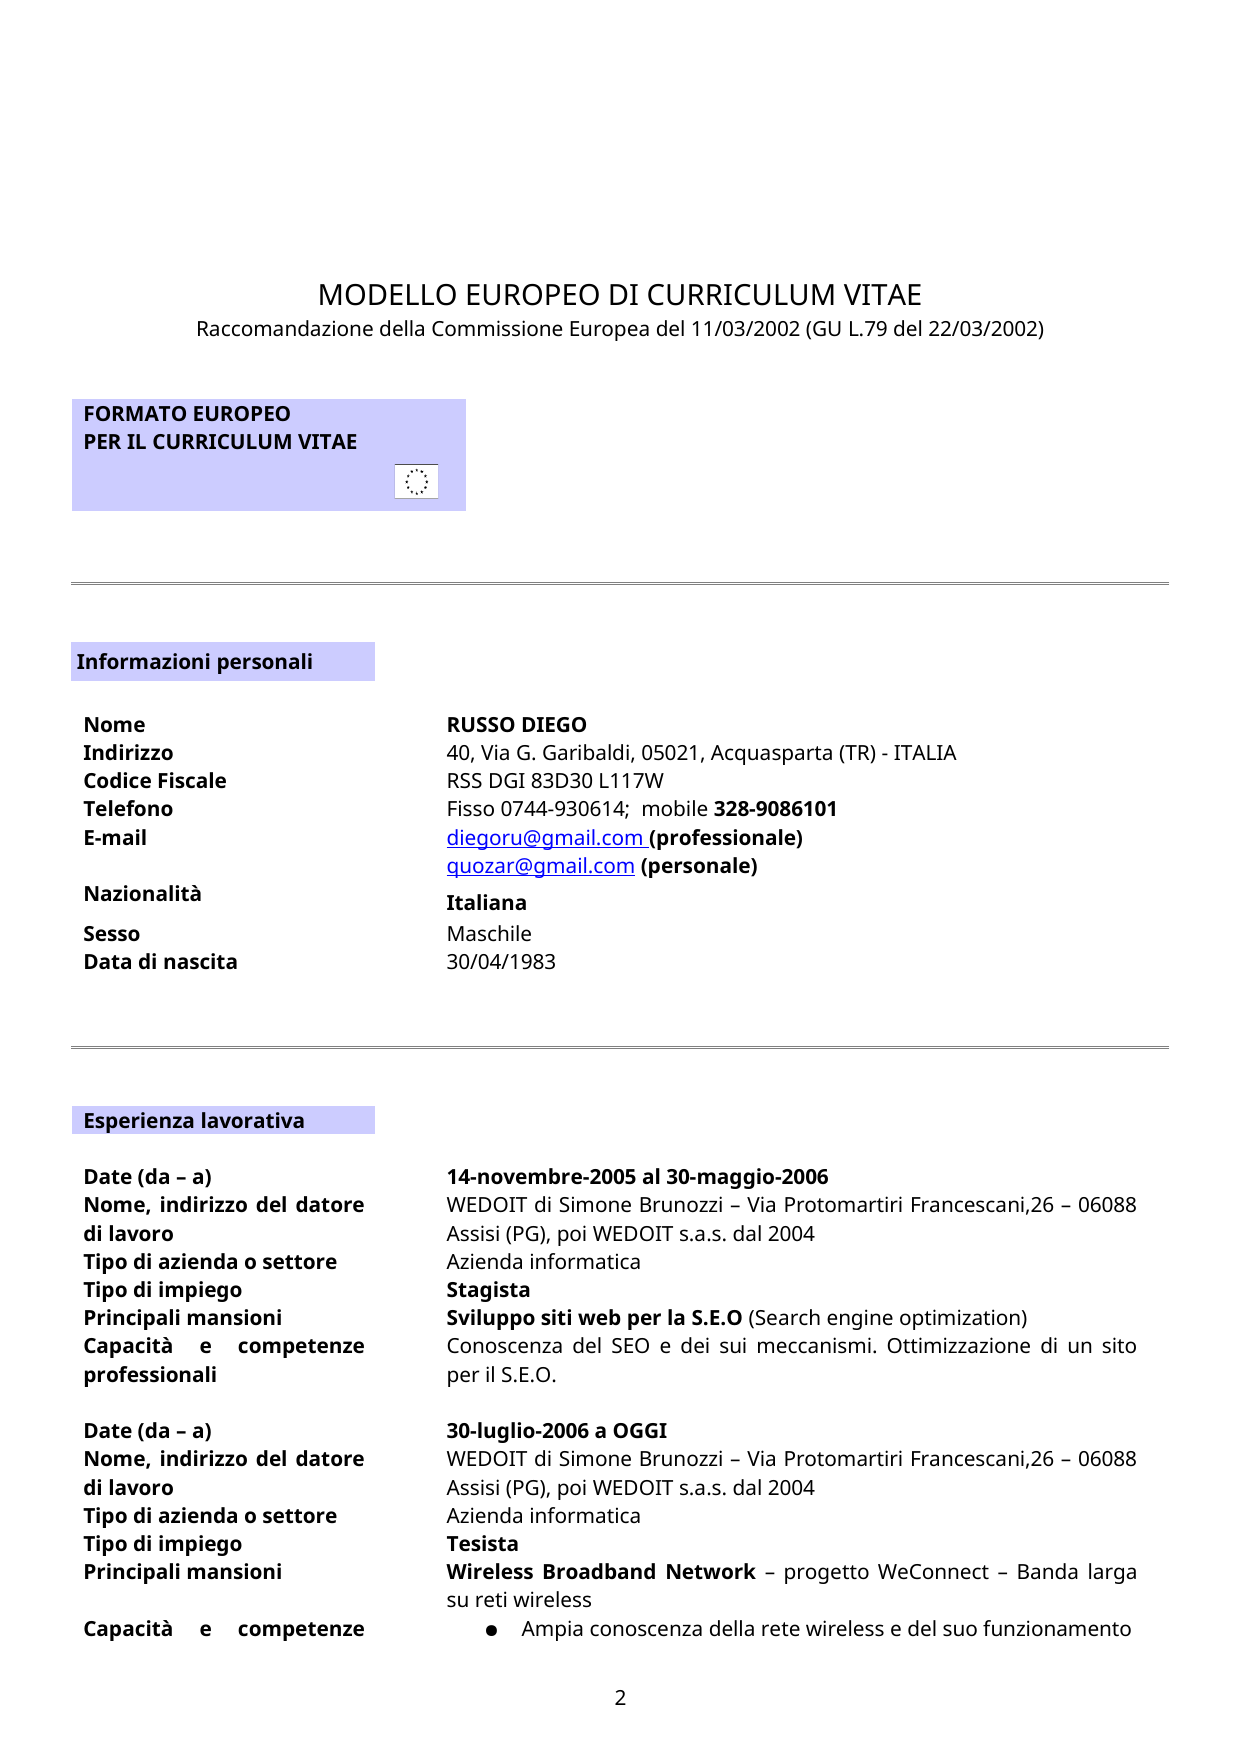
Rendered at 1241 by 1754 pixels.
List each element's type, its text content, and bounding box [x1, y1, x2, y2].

table_header RUSSO DIEGO [435, 710, 1149, 738]
table_cell [376, 1501, 435, 1529]
table_cell [376, 1558, 435, 1614]
table_cell Conoscenza del SEO e dei sui meccanismi. Ottimizzazione di un sito per il S.E.O. [435, 1332, 1149, 1388]
table_cell [376, 823, 435, 879]
table_cell Azienda informatica [435, 1501, 1149, 1529]
table_cell 30/04/1983 [435, 947, 1149, 975]
table_cell [376, 1190, 435, 1247]
table_cell [376, 1303, 435, 1332]
table_cell 40, Via G. Garibaldi, 05021, Acquasparta (TR) - ITALIA [435, 738, 1149, 766]
table_cell Tesista [435, 1529, 1149, 1557]
table_header [376, 710, 435, 738]
table_cell Sesso [72, 919, 376, 947]
table_header Informazioni personali [71, 642, 375, 681]
table_cell WEDOIT di Simone Brunozzi – Via Protomartiri Francescani,26 – 06088 Assisi (PG), poi WEDOIT s.a.s. dal 2004 [435, 1190, 1149, 1247]
table_cell [376, 766, 435, 794]
table_cell Nome, indirizzo del datore di lavoro [72, 1445, 376, 1501]
table_cell Tipo di azienda o settore [72, 1501, 376, 1529]
table_cell Principali mansioni [72, 1303, 376, 1332]
table_cell Ampia conoscenza della rete wireless e del suo funzionamento Buona conoscenza della normativa che regola il Wi-Fi Ottima conoscenza del sistema RouterOS (www.mikrotik.com) Conoscenza del protocollo AAA e del server FreeRADIUS [435, 1614, 1149, 1642]
table_cell Tipo di azienda o settore [72, 1247, 376, 1275]
table_cell [376, 1332, 435, 1388]
table_cell Maschile [435, 919, 1149, 947]
table_cell Azienda informatica [435, 1247, 1149, 1275]
table_cell diegoru@gmail.com (professionale) quozar@gmail.com (personale) [435, 823, 1149, 879]
table_cell Italiana [435, 879, 1149, 919]
table_cell Telefono [72, 794, 376, 823]
table_cell Fisso 0744-930614; mobile 328-9086101 [435, 794, 1149, 823]
table_cell [376, 794, 435, 823]
table_cell Stagista [435, 1275, 1149, 1303]
table_cell Wireless Broadband Network – progetto WeConnect – Banda larga su reti wireless [435, 1558, 1149, 1614]
table_cell [376, 919, 435, 947]
table_cell [376, 1247, 435, 1275]
table_cell Principali mansioni [72, 1558, 376, 1614]
table_header FORMATO EUROPEO PER IL CURRICULUM VITAE [72, 399, 466, 511]
picture [394, 464, 439, 499]
table_cell [376, 947, 435, 975]
table_cell E-mail [72, 823, 376, 879]
table_cell [376, 1445, 435, 1501]
table_cell Nazionalità [72, 879, 376, 919]
table_header Esperienza lavorativa [72, 1106, 375, 1134]
table_cell Data di nascita [72, 947, 376, 975]
table_cell [376, 1529, 435, 1557]
table_cell [376, 738, 435, 766]
table_cell [376, 1275, 435, 1303]
table_header 30-luglio-2006 a OGGI [435, 1416, 1149, 1444]
table_header [376, 1416, 435, 1444]
table_cell Tipo di impiego [72, 1529, 376, 1557]
table_header Nome [72, 710, 376, 738]
table_cell [376, 879, 435, 919]
table_cell Indirizzo [72, 738, 376, 766]
table_cell RSS DGI 83D30 L117W [435, 766, 1149, 794]
table_header Date (da – a) [72, 1416, 376, 1444]
table_header [376, 1162, 435, 1190]
table_cell Capacità e competenze professionali [72, 1332, 376, 1388]
table_cell WEDOIT di Simone Brunozzi – Via Protomartiri Francescani,26 – 06088 Assisi (PG), poi WEDOIT s.a.s. dal 2004 [435, 1445, 1149, 1501]
table_header Date (da – a) [72, 1162, 376, 1190]
table_cell [376, 1614, 435, 1642]
table_cell Nome, indirizzo del datore di lavoro [72, 1190, 376, 1247]
table_header 14-novembre-2005 al 30-maggio-2006 [435, 1162, 1149, 1190]
table_cell Capacità e competenze [72, 1614, 376, 1642]
text MODELLO EUROPEO DI CURRICULUM VITAE [71, 274, 1169, 314]
table_cell Tipo di impiego [72, 1275, 376, 1303]
text Raccomandazione della Commissione Europea del 11/03/2002 (GU L.79 del 22/03/2002) [71, 314, 1169, 342]
table_cell Sviluppo siti web per la S.E.O (Search engine optimization) [435, 1303, 1149, 1332]
table_cell Codice Fiscale [72, 766, 376, 794]
